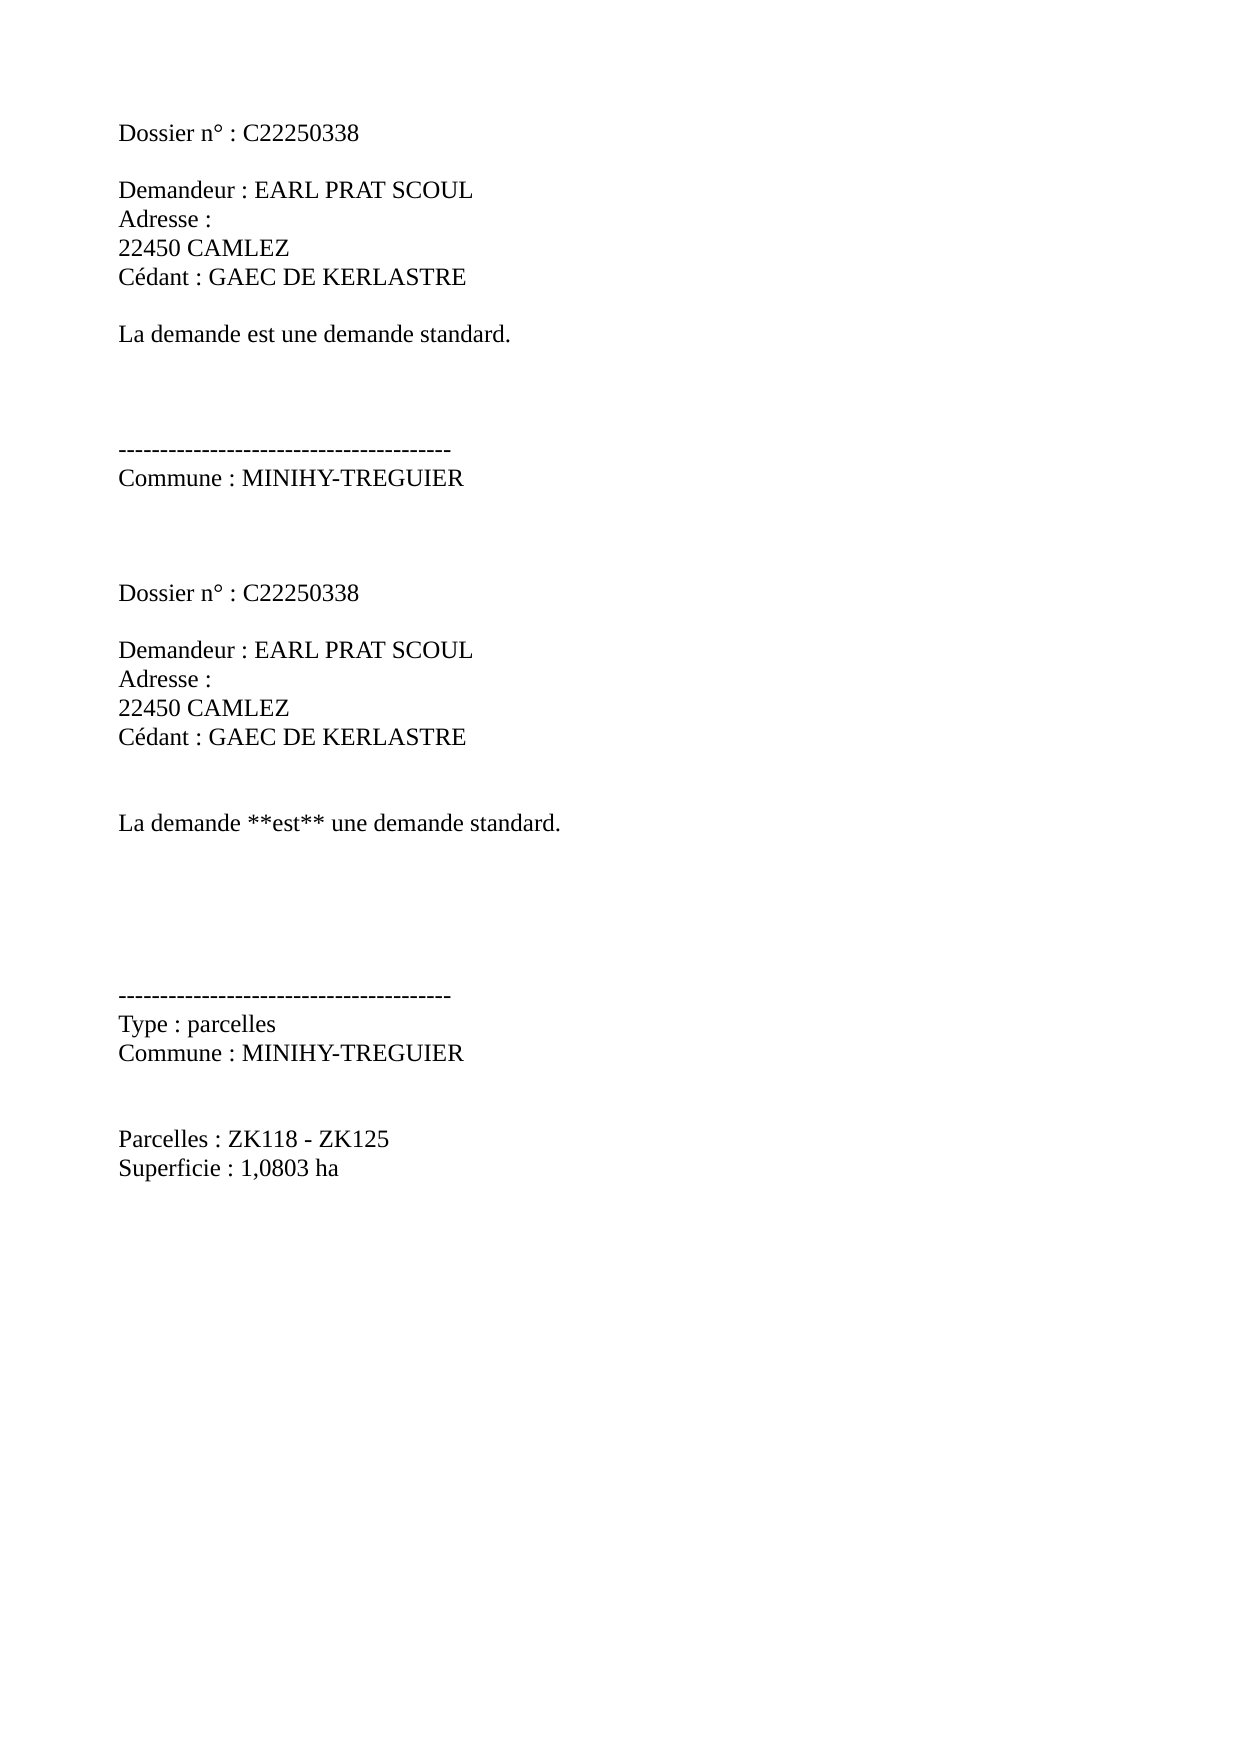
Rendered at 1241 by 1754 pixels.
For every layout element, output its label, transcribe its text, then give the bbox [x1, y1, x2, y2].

text Commune : MINIHY-TREGUIER [118, 463, 1122, 492]
text ---------------------------------------- [118, 434, 1122, 463]
text Dossier n° : C22250338 [118, 118, 1122, 147]
text Adresse : 22450 CAMLEZ [118, 204, 1122, 262]
text Commune : MINIHY-TREGUIER [118, 1038, 1122, 1067]
text Demandeur : EARL PRAT SCOUL [118, 176, 1122, 204]
text Adresse : 22450 CAMLEZ [118, 664, 1122, 722]
text Demandeur : EARL PRAT SCOUL [118, 636, 1122, 664]
text ---------------------------------------- [118, 981, 1122, 1009]
text Parcelles : ZK118 - ZK125 [118, 1124, 1122, 1153]
text Dossier n° : C22250338 [118, 578, 1122, 607]
text La demande est une demande standard. [118, 319, 1122, 377]
text Cédant : GAEC DE KERLASTRE [118, 722, 1122, 751]
text La demande **est** une demande standard. [118, 808, 1122, 837]
text Type : parcelles [118, 1009, 1122, 1038]
text Cédant : GAEC DE KERLASTRE [118, 262, 1122, 291]
text Superficie : 1,0803 ha [118, 1153, 1122, 1182]
